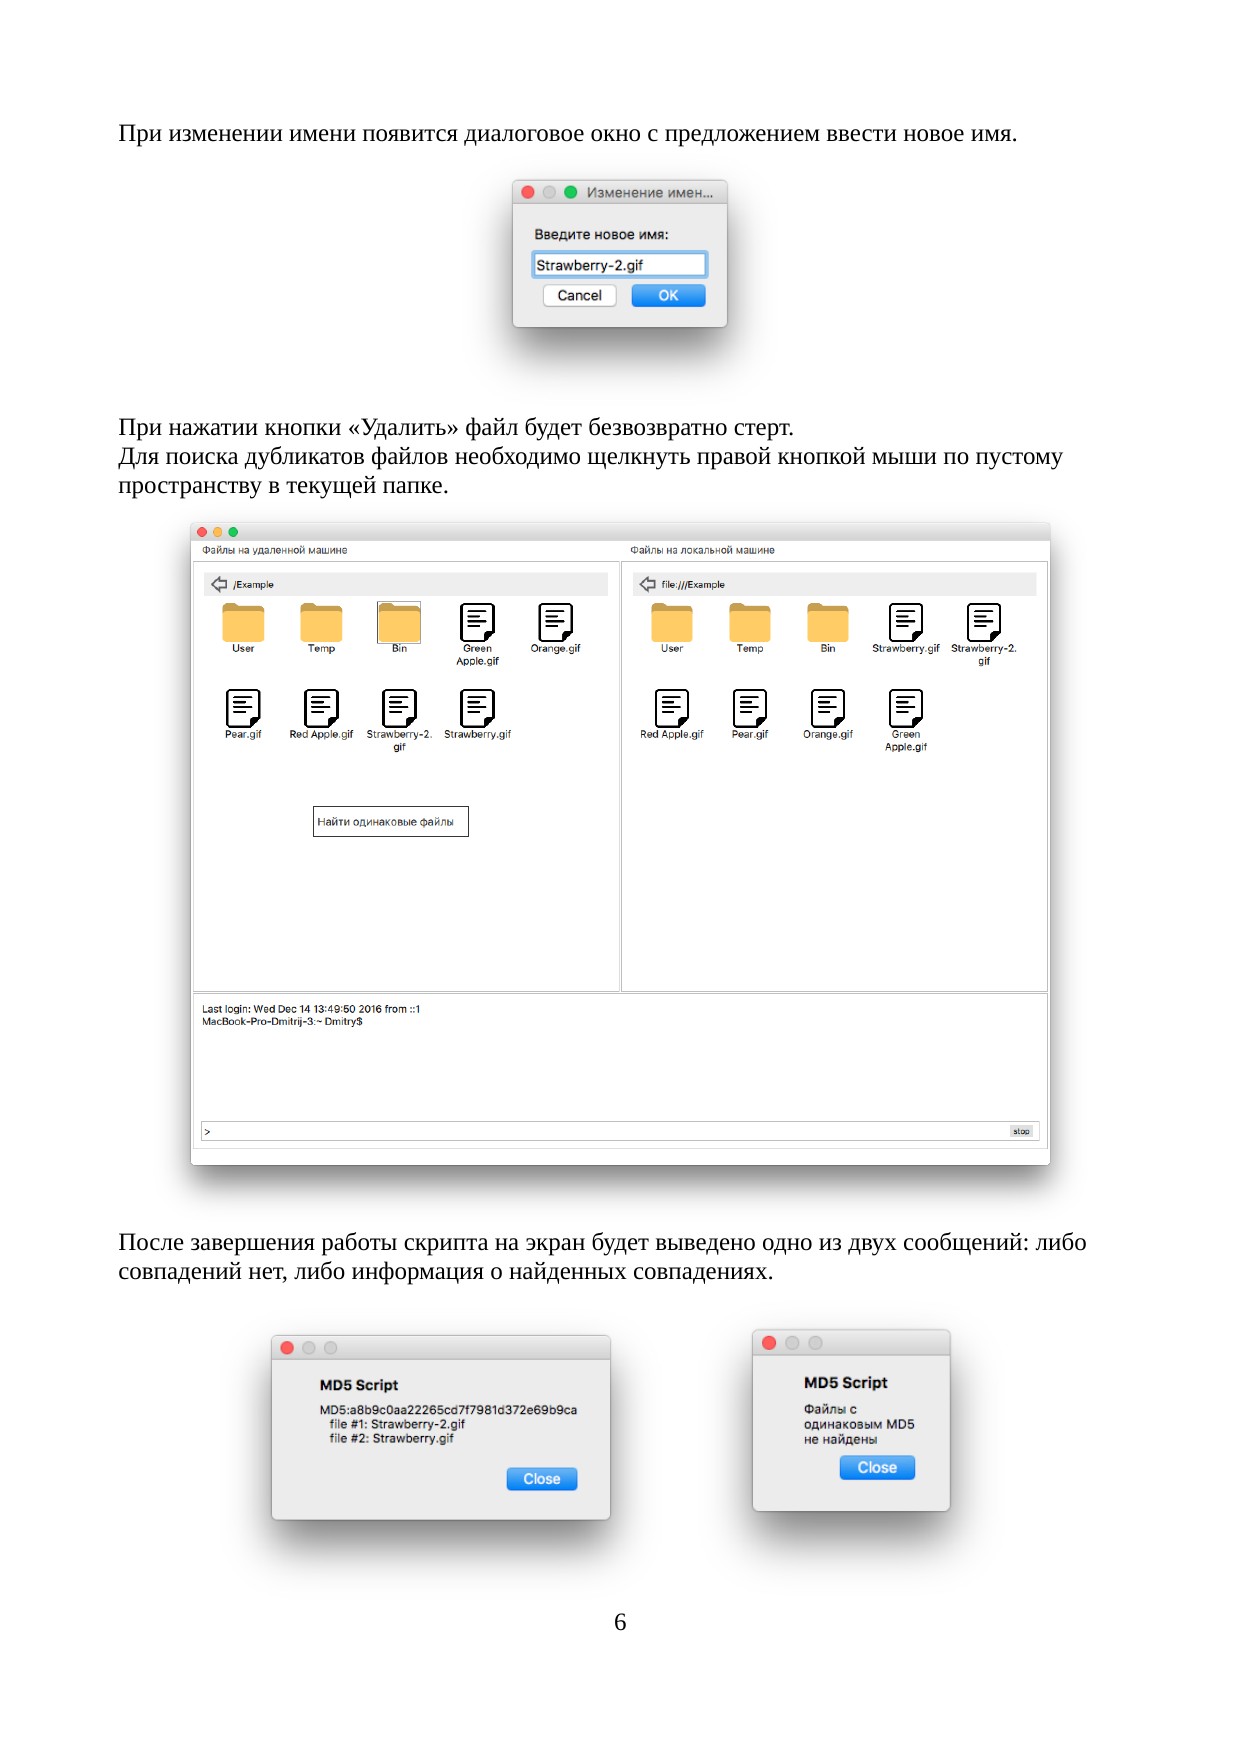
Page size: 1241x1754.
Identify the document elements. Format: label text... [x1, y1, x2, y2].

picture [688, 1293, 1015, 1604]
picture [211, 1301, 671, 1607]
text При нажатии кнопки «Удалить» файл будет безвозвратно стерт. [118, 147, 1122, 441]
text После завершения работы скрипта на экран будет выведено одно из двух сообщений: либо совпадений нет, либо информация о найденных совпадениях. [118, 499, 1122, 1284]
picture [453, 146, 787, 413]
picture [147, 498, 1093, 1227]
text Для поиска дубликатов файлов необходимо щелкнуть правой кнопкой мыши по пустому пространству в текущей папке. [118, 441, 1122, 499]
text При изменении имени появится диалоговое окно c предложением ввести новое имя. [118, 118, 1122, 147]
